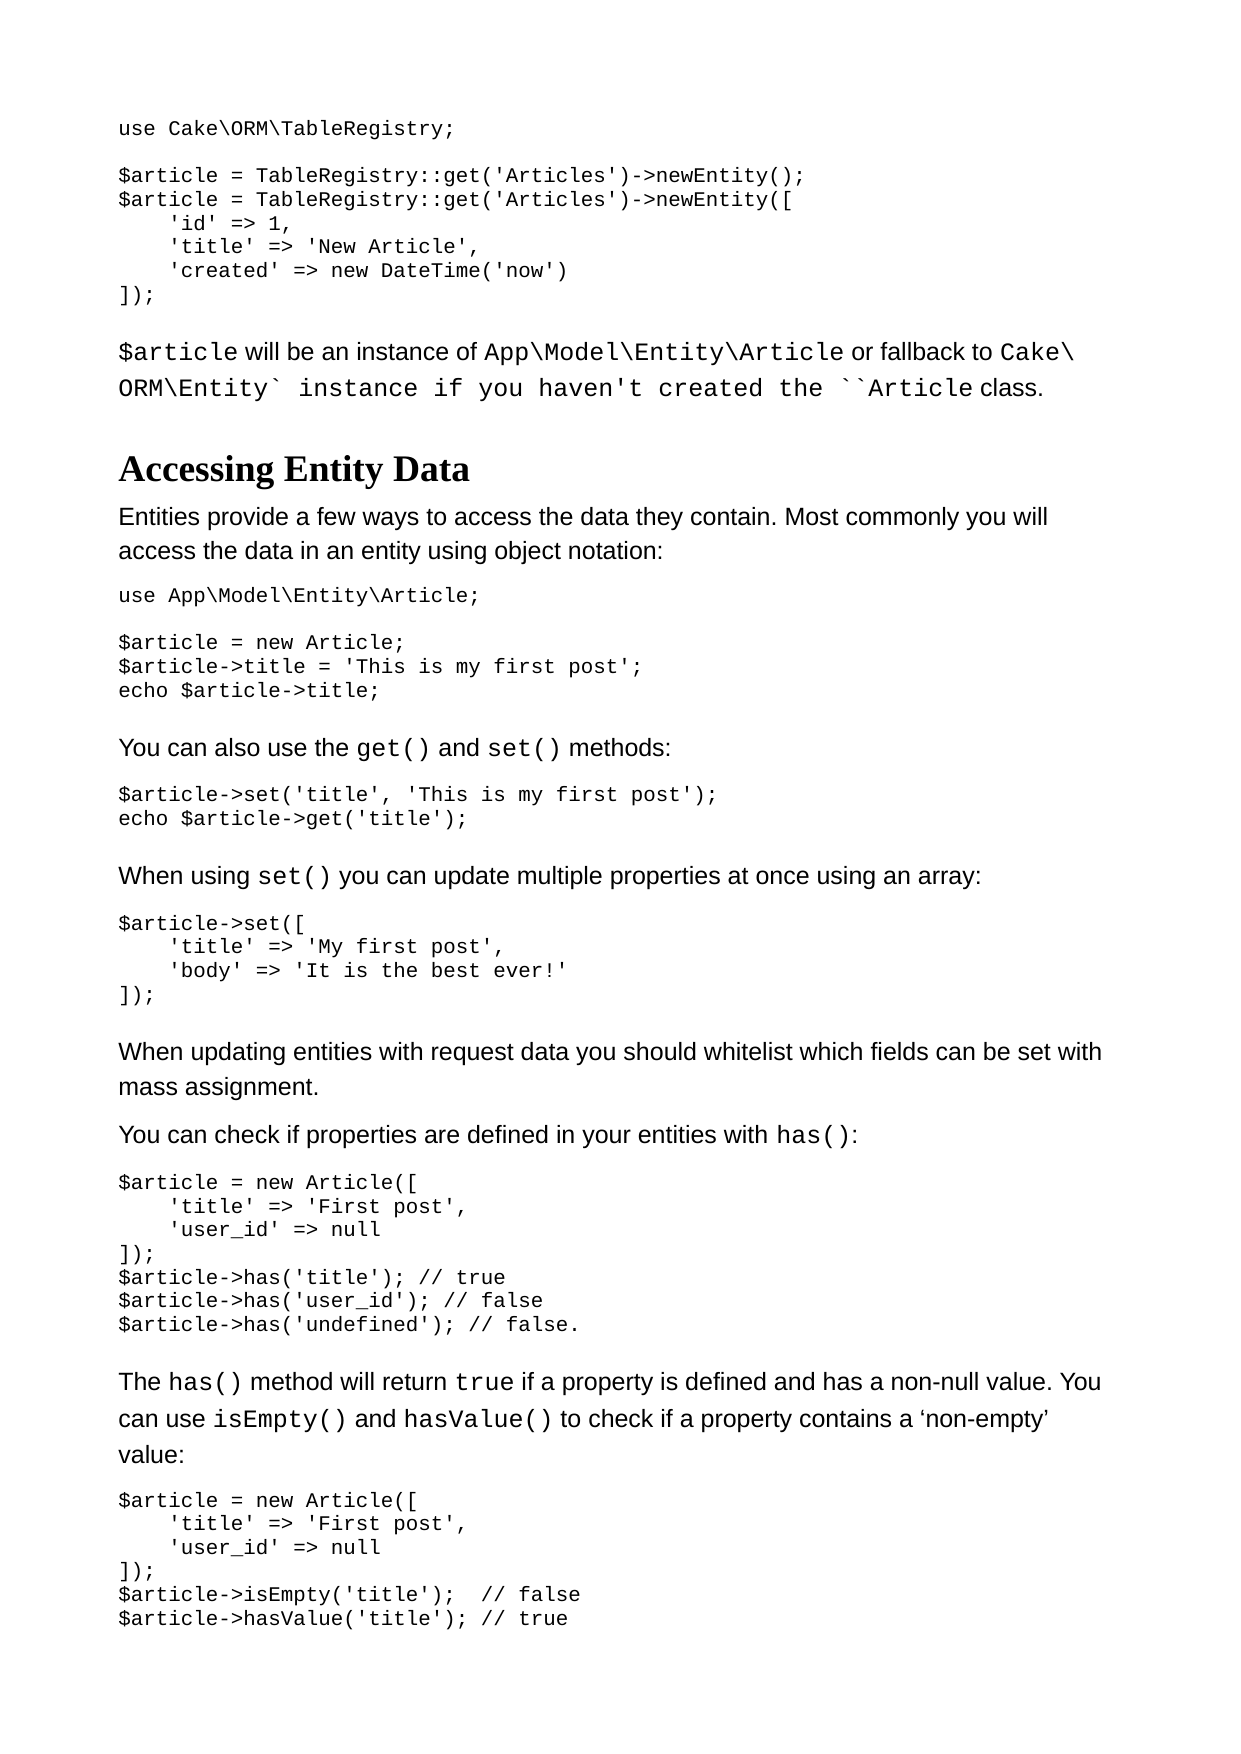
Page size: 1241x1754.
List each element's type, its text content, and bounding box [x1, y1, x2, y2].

text $article->has('user_id'); // false [118, 1290, 1122, 1314]
text 'user_id' => null [118, 1537, 1122, 1561]
subtitle Accessing Entity Data [118, 446, 1122, 489]
text Entities provide a few ways to access the data they contain. Most commonly you will access the data in an entity using object notation: [118, 502, 1122, 565]
text When updating entities with request data you should whitelist which fields can be set with mass assignment. [118, 1037, 1122, 1100]
text $article->isEmpty('title'); // false [118, 1584, 1122, 1608]
text $article = new Article([ [118, 1172, 1122, 1196]
text $article will be an instance of App\Model\Entity\Article or fallback to Cake\ORM\Entity` instance if you haven't created the ``Article class. [118, 337, 1122, 404]
text You can also use the get() and set() methods: [118, 733, 1122, 764]
text ]); [118, 284, 1122, 307]
text 'user_id' => null [118, 1219, 1122, 1243]
text ]); [118, 1561, 1122, 1584]
text You can check if properties are defined in your entities with has(): [118, 1121, 1122, 1151]
text echo $article->title; [118, 680, 1122, 703]
text $article->set([ [118, 913, 1122, 937]
text $article = new Article([ [118, 1489, 1122, 1513]
text use App\Model\Entity\Article; [118, 585, 1122, 609]
text 'created' => new DateTime('now') [118, 260, 1122, 284]
text The has() method will return true if a property is defined and has a non-null value. You can use isEmpty() and hasValue() to check if a property contains a ‘non-empty’ value: [118, 1367, 1122, 1469]
text When using set() you can update multiple properties at once using an array: [118, 861, 1122, 892]
text $article->set('title', 'This is my first post'); [118, 784, 1122, 808]
text use Cake\ORM\TableRegistry; [118, 118, 1122, 142]
text 'title' => 'My first post', [118, 937, 1122, 960]
text $article = TableRegistry::get('Articles')->newEntity([ [118, 189, 1122, 213]
text 'title' => 'First post', [118, 1513, 1122, 1537]
text 'id' => 1, [118, 213, 1122, 236]
text ]); [118, 1243, 1122, 1267]
text echo $article->get('title'); [118, 808, 1122, 832]
text $article->title = 'This is my first post'; [118, 656, 1122, 680]
text $article->hasValue('title'); // true [118, 1608, 1122, 1631]
text $article->has('title'); // true [118, 1267, 1122, 1290]
text ]); [118, 984, 1122, 1007]
text 'title' => 'First post', [118, 1196, 1122, 1219]
text 'body' => 'It is the best ever!' [118, 960, 1122, 984]
text $article->has('undefined'); // false. [118, 1314, 1122, 1338]
text 'title' => 'New Article', [118, 236, 1122, 260]
text $article = new Article; [118, 632, 1122, 656]
text $article = TableRegistry::get('Articles')->newEntity(); [118, 165, 1122, 189]
